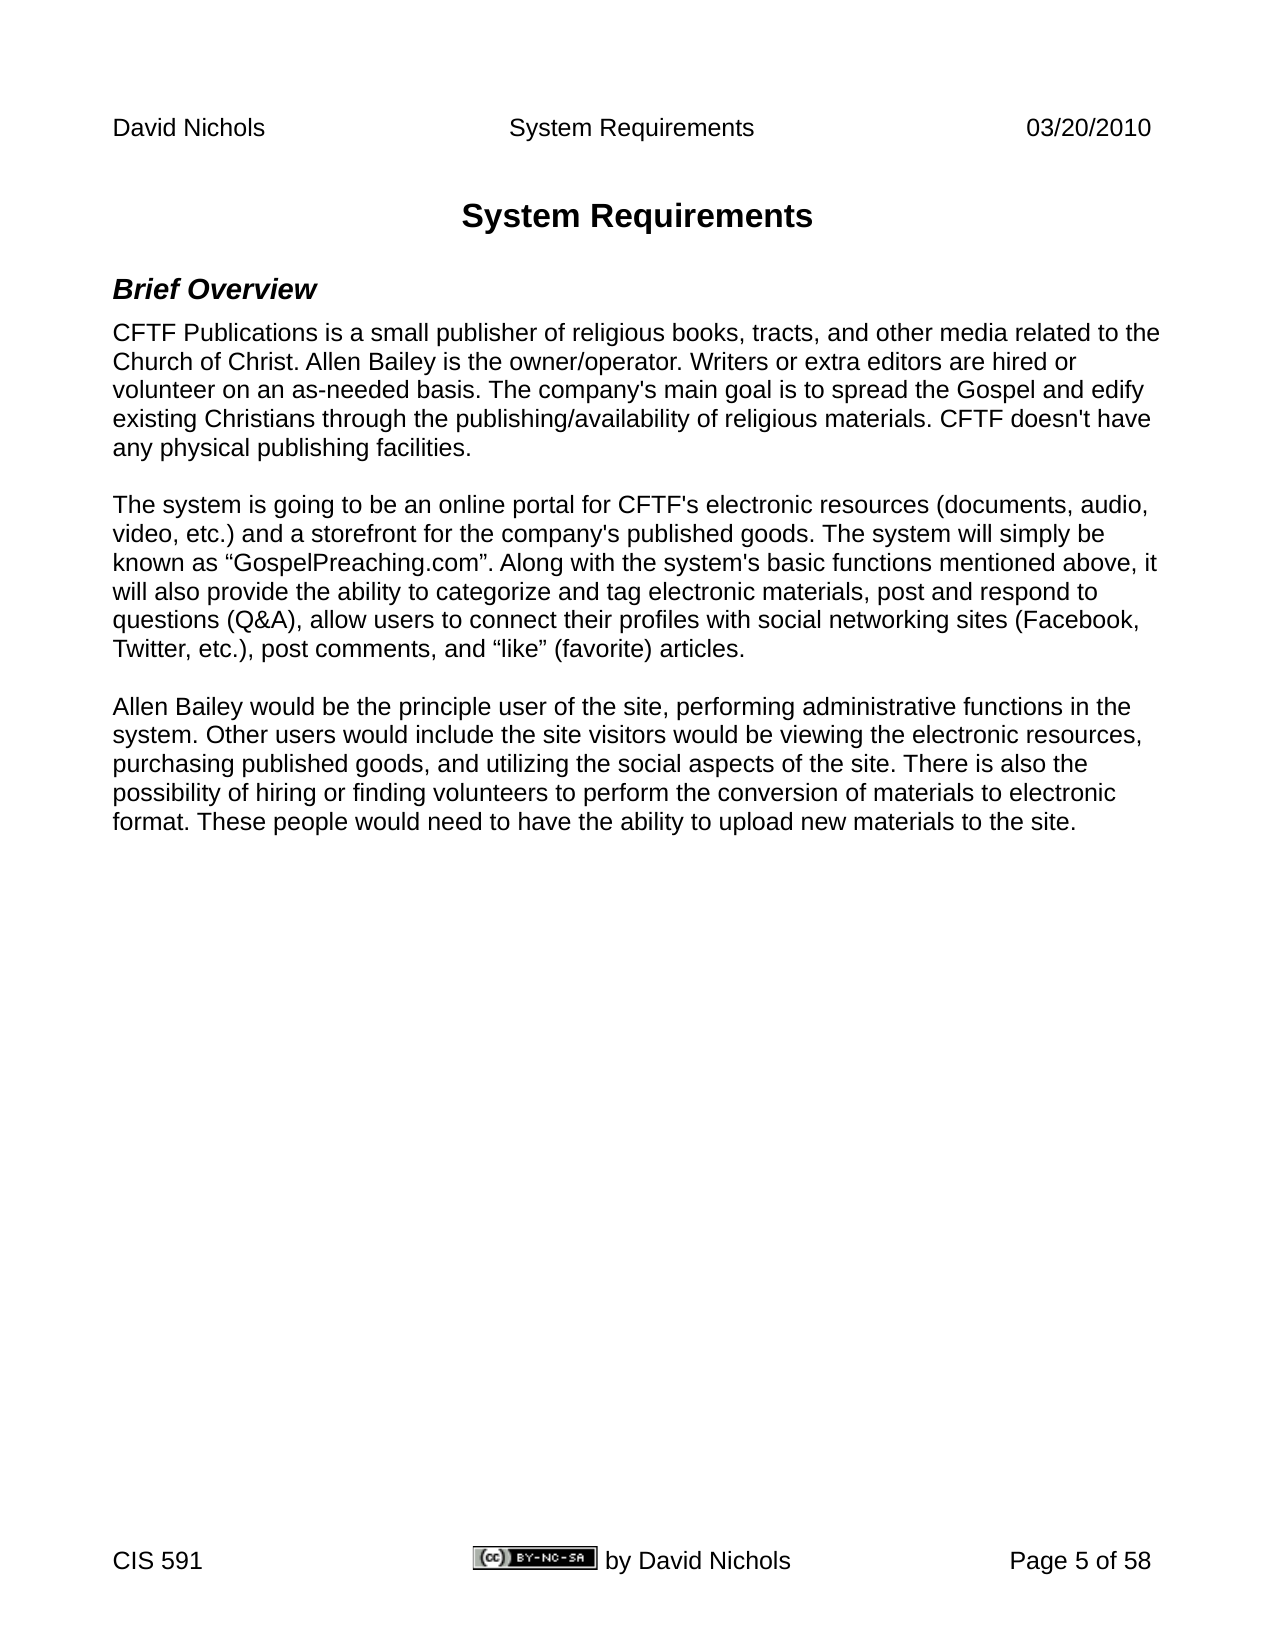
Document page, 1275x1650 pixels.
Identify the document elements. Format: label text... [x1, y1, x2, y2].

text The system is going to be an online portal for CFTF's electronic resources (documents, audio, video, etc.) and a storefront for the company's published goods. The system will simply be known as “GospelPreaching.com”. Along with the system's basic functions mentioned above, it will also provide the ability to categorize and tag electronic materials, post and respond to questions (Q&A), allow users to connect their profiles with social networking sites (Facebook, Twitter, etc.), post comments, and “like” (favorite) articles. [112, 490, 1162, 663]
picture [472, 1546, 598, 1570]
text CFTF Publications is a small publisher of religious books, tracts, and other media related to the Church of Christ. Allen Bailey is the owner/operator. Writers or extra editors are hired or volunteer on an as-needed basis. The company's main goal is to spread the Gospel and edify existing Christians through the publishing/availability of religious materials. CFTF doesn't have any physical publishing facilities. [112, 318, 1162, 462]
text Allen Bailey would be the principle user of the site, performing administrative functions in the system. Other users would include the site visitors would be viewing the electronic resources, purchasing published goods, and utilizing the social aspects of the site. There is also the possibility of hiring or finding volunteers to perform the conversion of materials to electronic format. These people would need to have the ability to upload new materials to the site. [112, 692, 1162, 835]
subtitle Brief Overview [112, 272, 1162, 305]
subtitle System Requirements [112, 196, 1162, 234]
